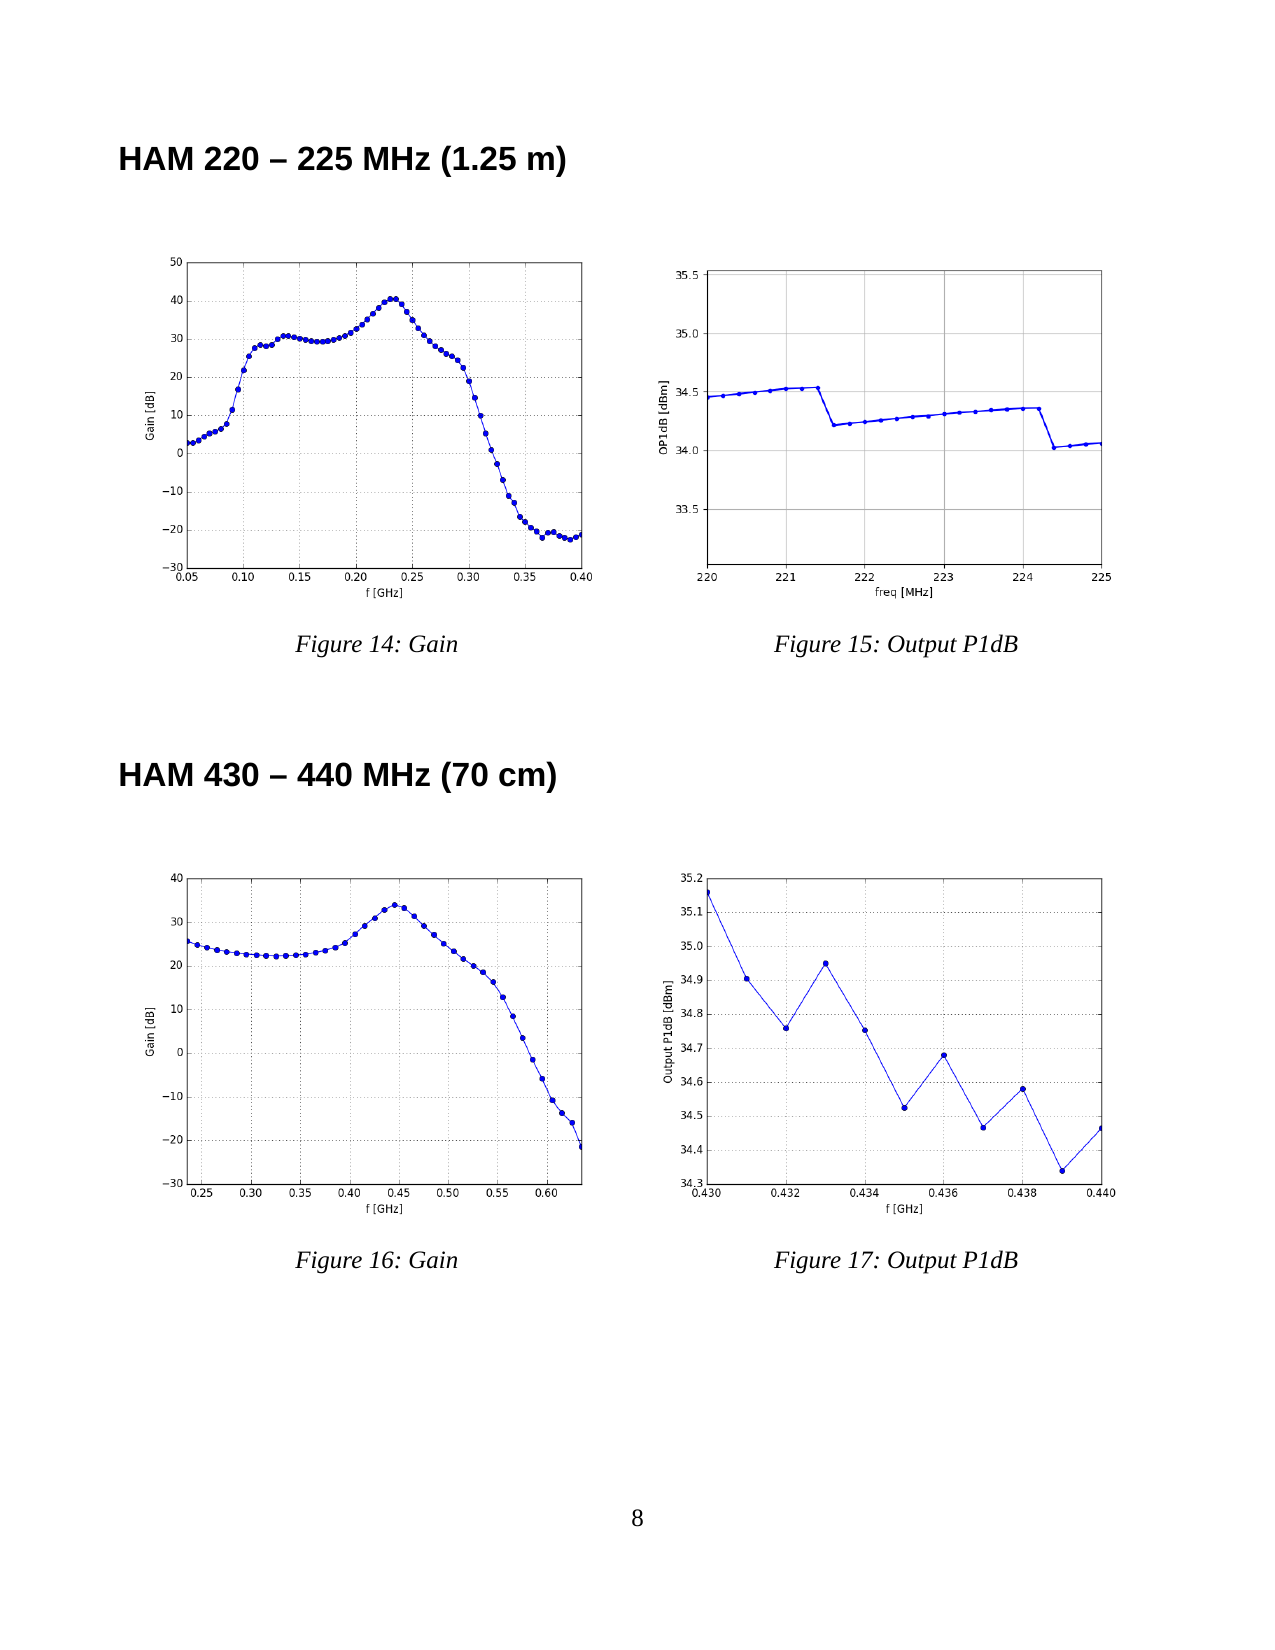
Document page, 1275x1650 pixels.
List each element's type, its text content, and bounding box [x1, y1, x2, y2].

picture [643, 840, 1152, 1222]
table_header [118, 219, 637, 611]
table_cell Figure 15: Output P1dB [638, 611, 1157, 676]
table_cell Figure 14: Gain [118, 611, 637, 676]
picture [643, 224, 1152, 606]
table_header [638, 219, 1157, 611]
table_header [638, 835, 1157, 1227]
subtitle HAM 220 – 225 MHz (1.25 m) [118, 139, 1157, 178]
subtitle HAM 430 – 440 MHz (70 cm) [118, 755, 1157, 793]
table_cell Figure 16: Gain [118, 1227, 637, 1292]
table_cell Figure 17: Output P1dB [638, 1227, 1157, 1292]
picture [123, 224, 632, 606]
table_header [118, 835, 637, 1227]
picture [123, 840, 632, 1222]
